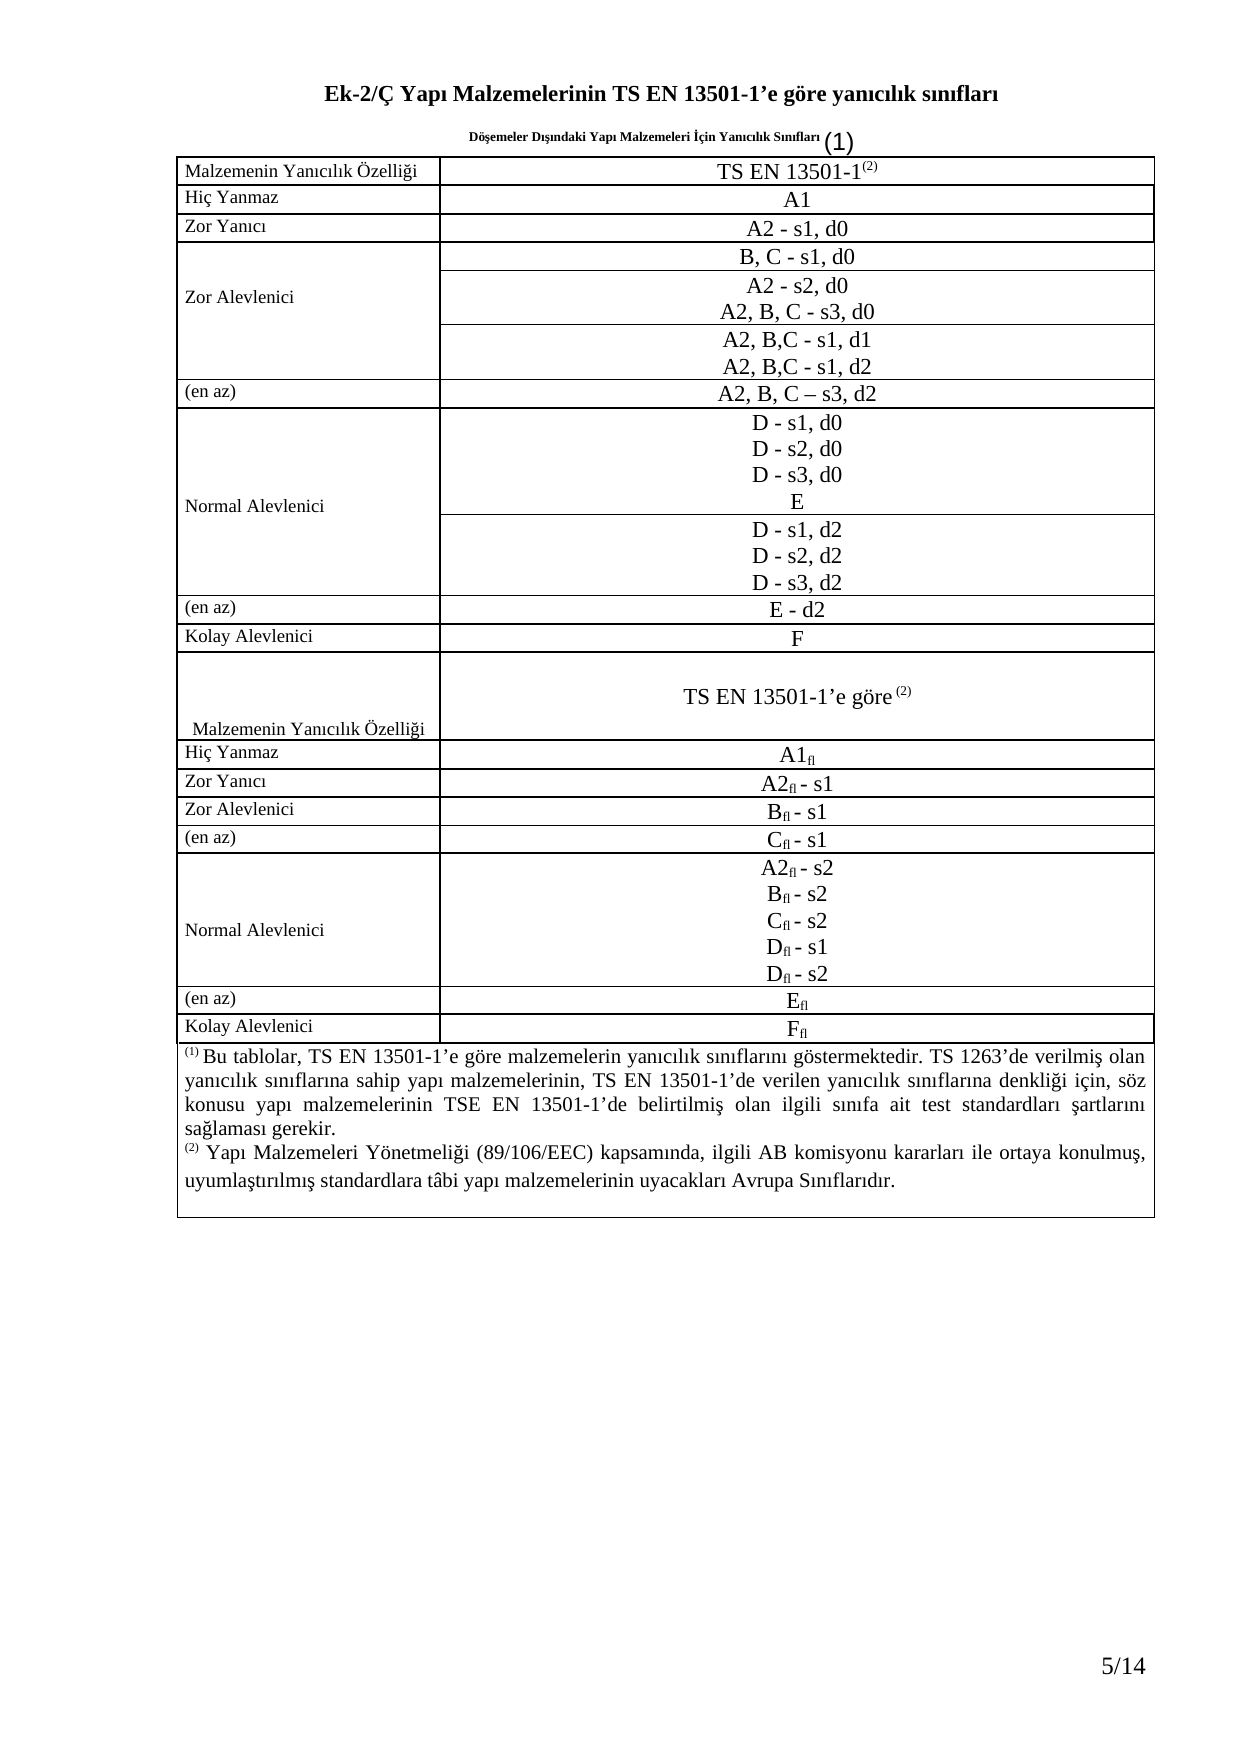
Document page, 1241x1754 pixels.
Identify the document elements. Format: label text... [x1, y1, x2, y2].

table_cell (1) Bu tablolar, TS EN 13501-1’e göre malzemelerin yanıcılık sınıflarını göstermektedir. TS 1263’de verilmiş olan yanıcılık sınıflarına sahip yapı malzemelerinin, TS EN 13501-1’de verilen yanıcılık sınıflarına denkliği için, söz konusu yapı malzemelerinin TSE EN 13501-1’de belirtilmiş olan ilgili sınıfa ait test standardları şartlarını sağlaması gerekir. (2) Yapı Malzemeleri Yönetmeliği (89/106/EEC) kapsamında, ilgili AB komisyonu kararları ile ortaya konulmuş, uyumlaştırılmış standardlara tâbi yapı malzemelerinin uyacakları Avrupa Sınıflarıdır. [178, 1043, 1154, 1217]
table_cell Hiç Yanmaz [178, 186, 439, 213]
table_cell Kolay Alevlenici [178, 625, 439, 651]
table_cell Ffl [441, 1015, 1153, 1042]
table_cell Normal Alevlenici [178, 854, 439, 986]
table_header TS EN 13501-1(2) [441, 158, 1154, 184]
table_cell A2 - s1, d0 [441, 215, 1153, 241]
table_cell A2, B,C - s1, d1 A2, B,C - s1, d2 [441, 325, 1154, 379]
table_cell A1 [441, 186, 1153, 213]
table_header Malzemenin Yanıcılık Özelliği [178, 158, 439, 184]
table_cell Zor Alevlenici [178, 798, 439, 825]
table_cell TS EN 13501-1’e göre (2) [441, 653, 1154, 739]
table_cell A2fl - s1 [441, 770, 1154, 796]
table_cell (en az) [178, 826, 439, 852]
table_cell Cfl - s1 [441, 826, 1154, 852]
table_cell Hiç Yanmaz [178, 741, 439, 768]
table_cell Normal Alevlenici [178, 409, 439, 595]
table_cell A1fl [441, 741, 1154, 768]
table_cell D - s1, d2 D - s2, d2 D - s3, d2 [441, 515, 1154, 595]
table_cell Efl [441, 987, 1154, 1013]
table_cell Malzemenin Yanıcılık Özelliği [178, 653, 439, 739]
table_cell Bfl - s1 [441, 798, 1154, 825]
table_cell Kolay Alevlenici [178, 1015, 439, 1042]
text Döşemeler Dışındaki Yapı Malzemeleri İçin Yanıcılık Sınıfları (1) [177, 127, 1146, 156]
table_cell A2fl - s2 Bfl - s2 Cfl - s2 Dfl - s1 Dfl - s2 [441, 854, 1154, 986]
table_cell A2 - s2, d0 A2, B, C - s3, d0 [441, 271, 1154, 324]
text Ek-2/Ç Yapı Malzemelerinin TS EN 13501-1’e göre yanıcılık sınıfları [177, 80, 1146, 106]
table_cell (en az) [178, 380, 439, 407]
table_cell F [441, 625, 1154, 651]
table_cell Zor Yanıcı [178, 770, 439, 796]
table_cell D - s1, d0 D - s2, d0 D - s3, d0 E [441, 409, 1154, 514]
table_cell Zor Alevlenici [178, 243, 439, 379]
table_cell E - d2 [441, 596, 1154, 623]
table_cell (en az) [178, 987, 439, 1013]
table_cell (en az) [178, 596, 439, 623]
table_cell B, C - s1, d0 [441, 243, 1154, 269]
table_cell Zor Yanıcı [178, 215, 439, 241]
table_cell A2, B, C – s3, d2 [441, 380, 1154, 407]
